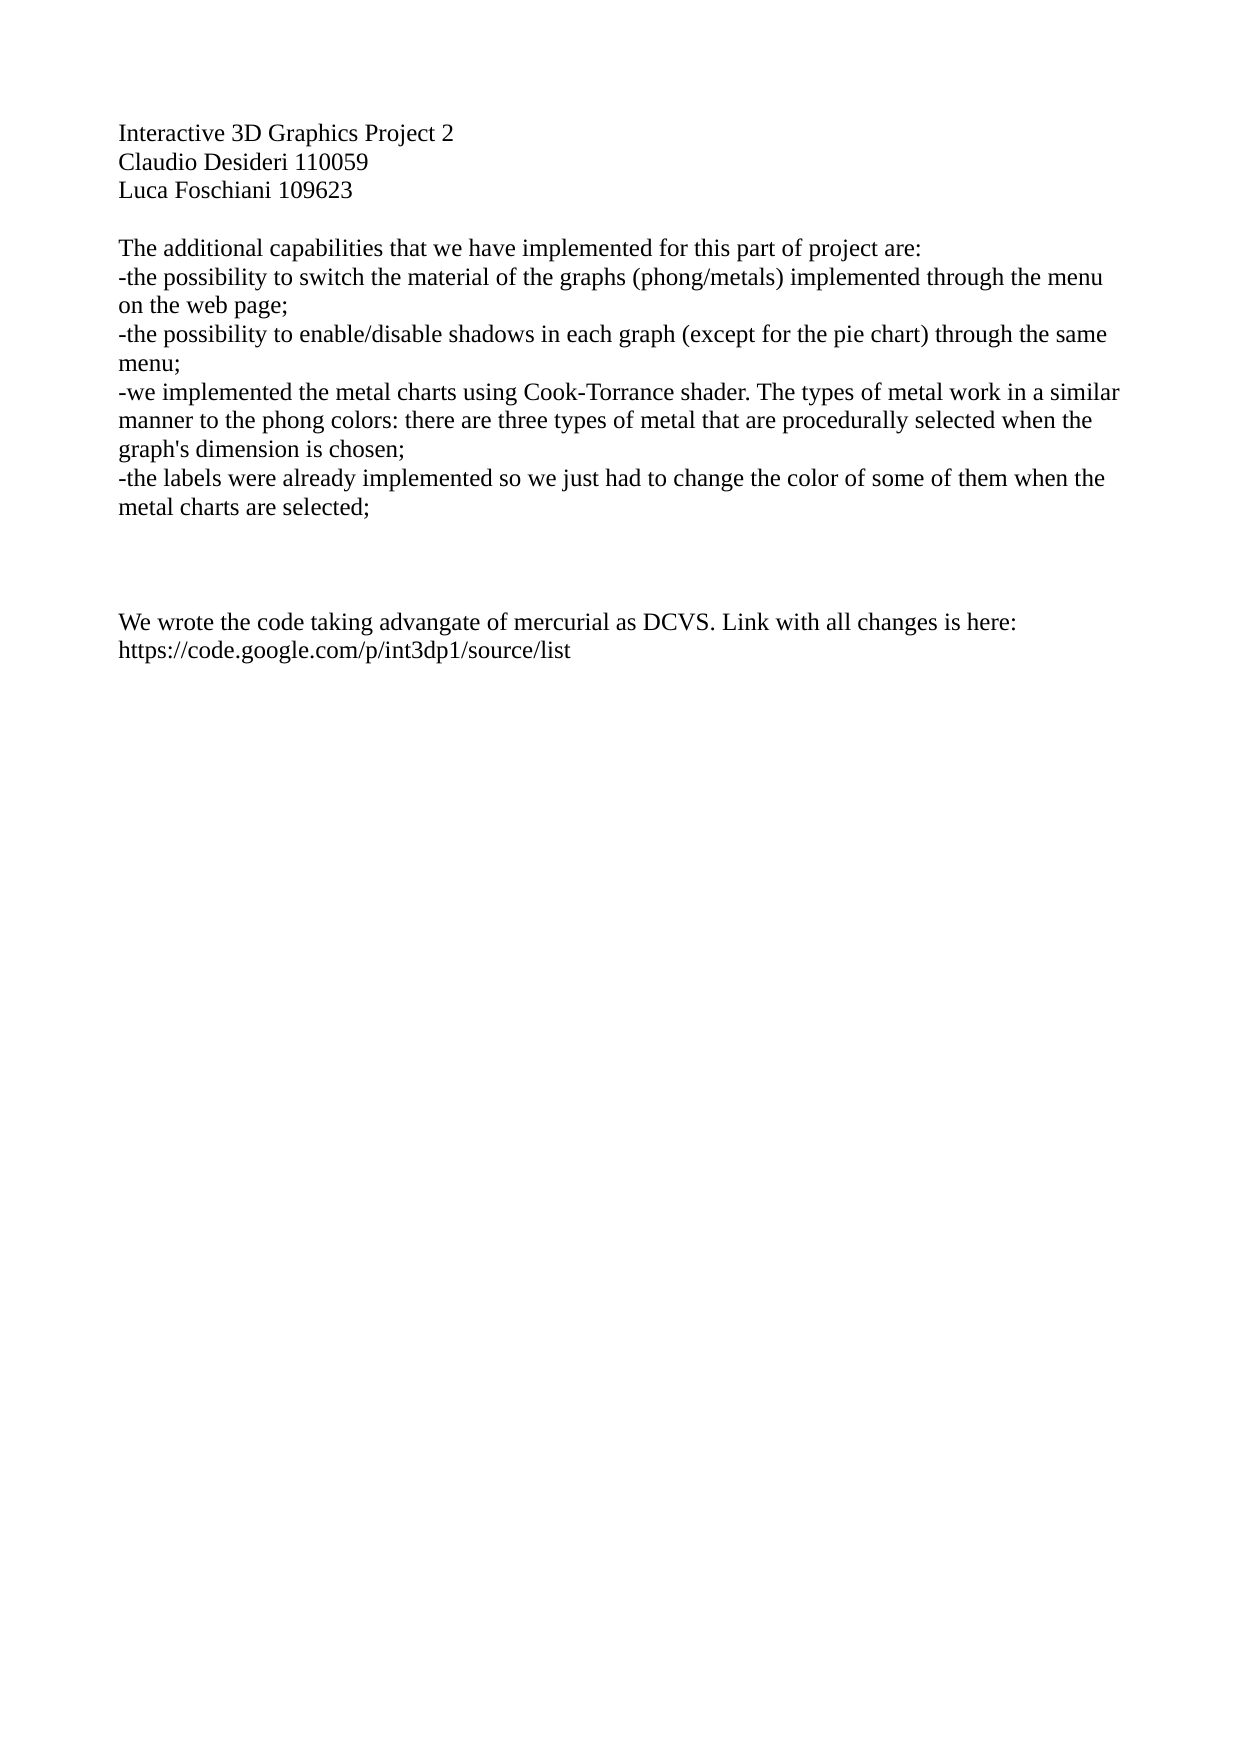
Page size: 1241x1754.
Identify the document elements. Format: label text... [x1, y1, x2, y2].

text The additional capabilities that we have implemented for this part of project are: [118, 233, 1122, 262]
text Claudio Desideri 110059 [118, 147, 1122, 176]
text Interactive 3D Graphics Project 2 [118, 118, 1122, 147]
text https://code.google.com/p/int3dp1/source/list [118, 636, 1122, 664]
text Luca Foschiani 109623 [118, 176, 1122, 204]
text -the labels were already implemented so we just had to change the color of some of them when the metal charts are selected; [118, 463, 1122, 521]
text We wrote the code taking advangate of mercurial as DCVS. Link with all changes is here: [118, 607, 1122, 636]
text -the possibility to switch the material of the graphs (phong/metals) implemented through the menu on the web page; [118, 262, 1122, 319]
text -the possibility to enable/disable shadows in each graph (except for the pie chart) through the same menu; [118, 319, 1122, 377]
text -we implemented the metal charts using Cook-Torrance shader. The types of metal work in a similar manner to the phong colors: there are three types of metal that are procedurally selected when the graph's dimension is chosen; [118, 377, 1122, 463]
